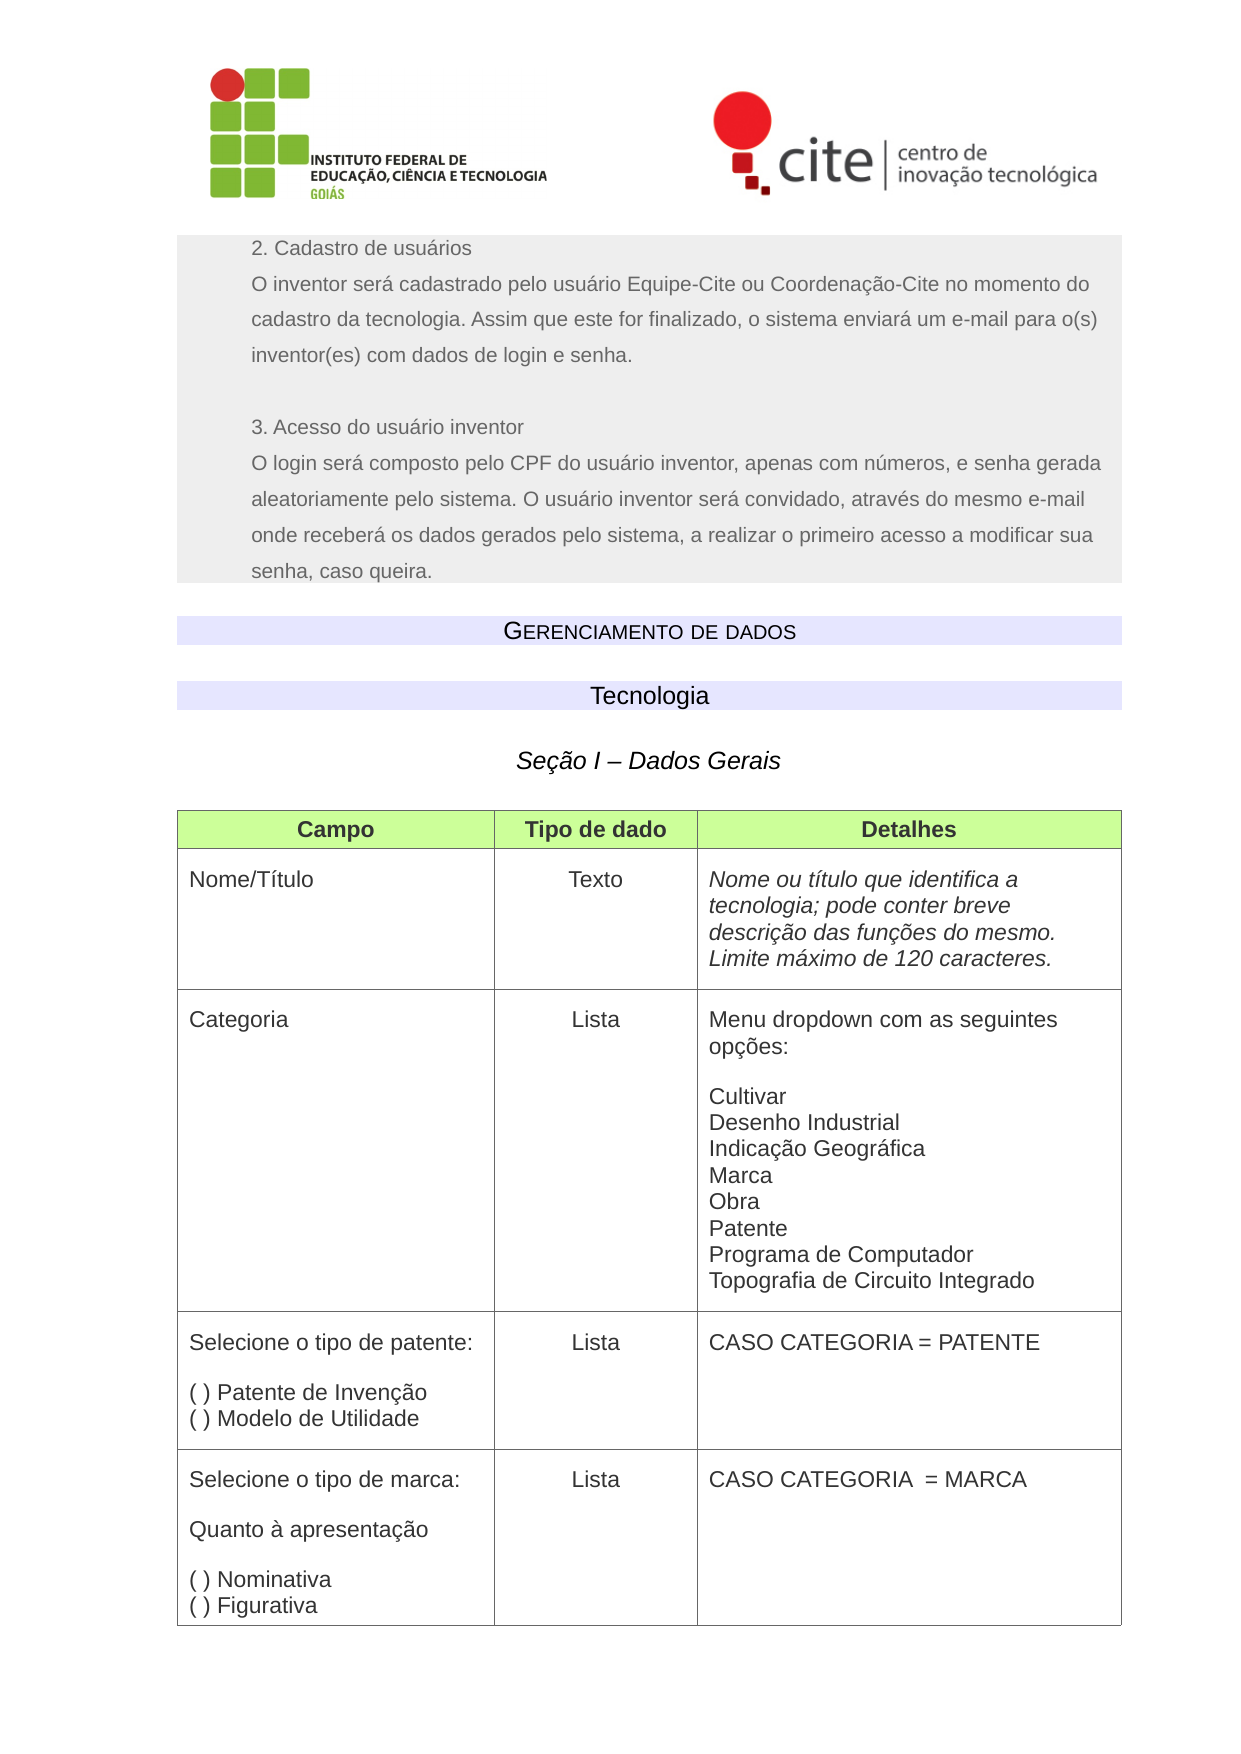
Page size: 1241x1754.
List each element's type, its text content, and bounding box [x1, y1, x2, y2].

picture [688, 82, 1124, 206]
table_cell Texto [495, 849, 697, 989]
table_cell Lista [495, 990, 697, 1311]
text O login será composto pelo CPF do usuário inventor, apenas com números, e senha gerada aleatoriamente pelo sistema. O usuário inventor será convidado, através do mesmo e-mail onde receberá os dados gerados pelo sistema, a realizar o primeiro acesso a modificar sua senha, caso queira. [177, 451, 1122, 583]
text 2. Cadastro de usuários [177, 235, 1122, 259]
table_cell Categoria [178, 990, 494, 1311]
table_header Detalhes [698, 811, 1121, 848]
text Gerenciamento de dados [177, 616, 1122, 645]
table_cell Selecione o tipo de marca: Quanto à apresentação ( ) Nominativa ( ) Figurativa [178, 1450, 494, 1624]
table_cell CASO CATEGORIA = PATENTE [698, 1312, 1121, 1449]
table_cell Lista [495, 1450, 697, 1624]
text Tecnologia [177, 681, 1122, 710]
table_cell Menu dropdown com as seguintes opções: Cultivar Desenho Industrial Indicação Geográfica Marca Obra Patente Programa de Computador Topografia de Circuito Integrado [698, 990, 1121, 1311]
picture [210, 68, 547, 199]
table_cell CASO CATEGORIA = MARCA [698, 1450, 1121, 1624]
text O inventor será cadastrado pelo usuário Equipe-Cite ou Coordenação-Cite no momento do cadastro da tecnologia. Assim que este for finalizado, o sistema enviará um e-mail para o(s) inventor(es) com dados de login e senha. [177, 271, 1122, 367]
text 3. Acesso do usuário inventor [177, 415, 1122, 439]
table_header Tipo de dado [495, 811, 697, 848]
table_cell Selecione o tipo de patente: ( ) Patente de Invenção ( ) Modelo de Utilidade [178, 1312, 494, 1449]
table_cell Nome ou título que identifica a tecnologia; pode conter breve descrição das funções do mesmo. Limite máximo de 120 caracteres. [698, 849, 1121, 989]
table_cell Lista [495, 1312, 697, 1449]
table_cell Nome/Título [178, 849, 494, 989]
text Seção I – Dados Gerais [177, 746, 1122, 774]
table_header Campo [178, 811, 494, 848]
